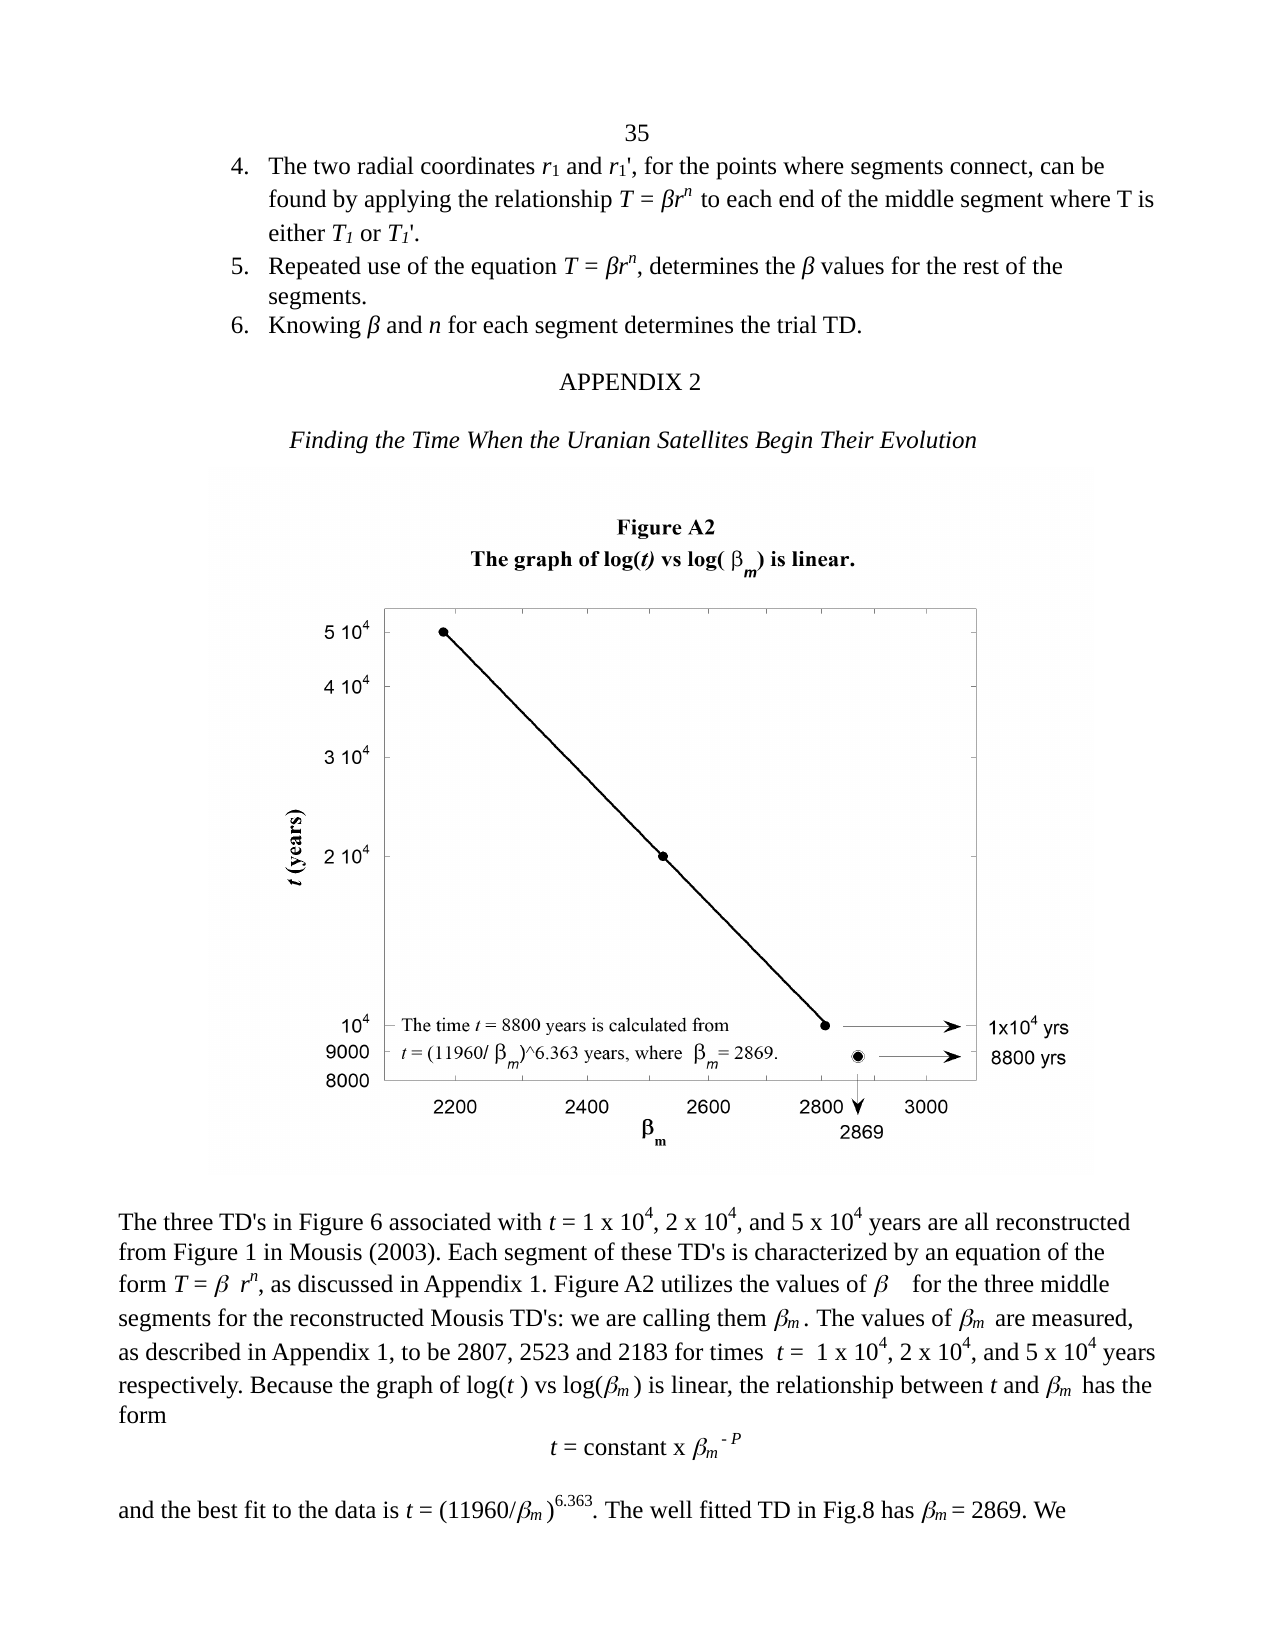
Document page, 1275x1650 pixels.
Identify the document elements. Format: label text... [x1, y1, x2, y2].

list Repeated use of the equation T = βrn, determines the β values for the rest of the segments. [231, 247, 1157, 310]
list Knowing β and n for each segment determines the trial TD. [231, 310, 1157, 338]
text APPENDIX 2 [118, 367, 1157, 396]
text and the best fit to the data is t = (11960/bm )6.363. The well fitted TD in Fig.8 has bm = 2869. We [118, 1491, 1157, 1524]
list 35 [568, 118, 1157, 147]
text The three TD's in Figure 6 associated with t = 1 x 104, 2 x 104, and 5 x 104 years are all reconstructed from Figure 1 in Mousis (2003). Each segment of these TD's is characterized by an equation of the [118, 1203, 1157, 1266]
picture [207, 467, 1094, 1175]
text Finding the Time When the Uranian Satellites Begin Their Evolution [118, 425, 1157, 453]
text t = constant x bm - P [118, 1428, 1157, 1462]
list The two radial coordinates r1 and r1', for the points where segments connect, can be found by applying the relationship T = βrn to each end of the middle segment where T is either T1 or T1'. [231, 147, 1157, 247]
text form T = b rn, as discussed in Appendix 1. Figure A2 utilizes the values of b for the three middle segments for the reconstructed Mousis TD's: we are calling them bm . The values of bm are measured, as described in Appendix 1, to be 2807, 2523 and 2183 for times t = 1 x 104, 2 x 104, and 5 x 104 years respectively. Because the graph of log(t ) vs log(bm ) is linear, the relationship between t and bm has the form [118, 1266, 1157, 1428]
